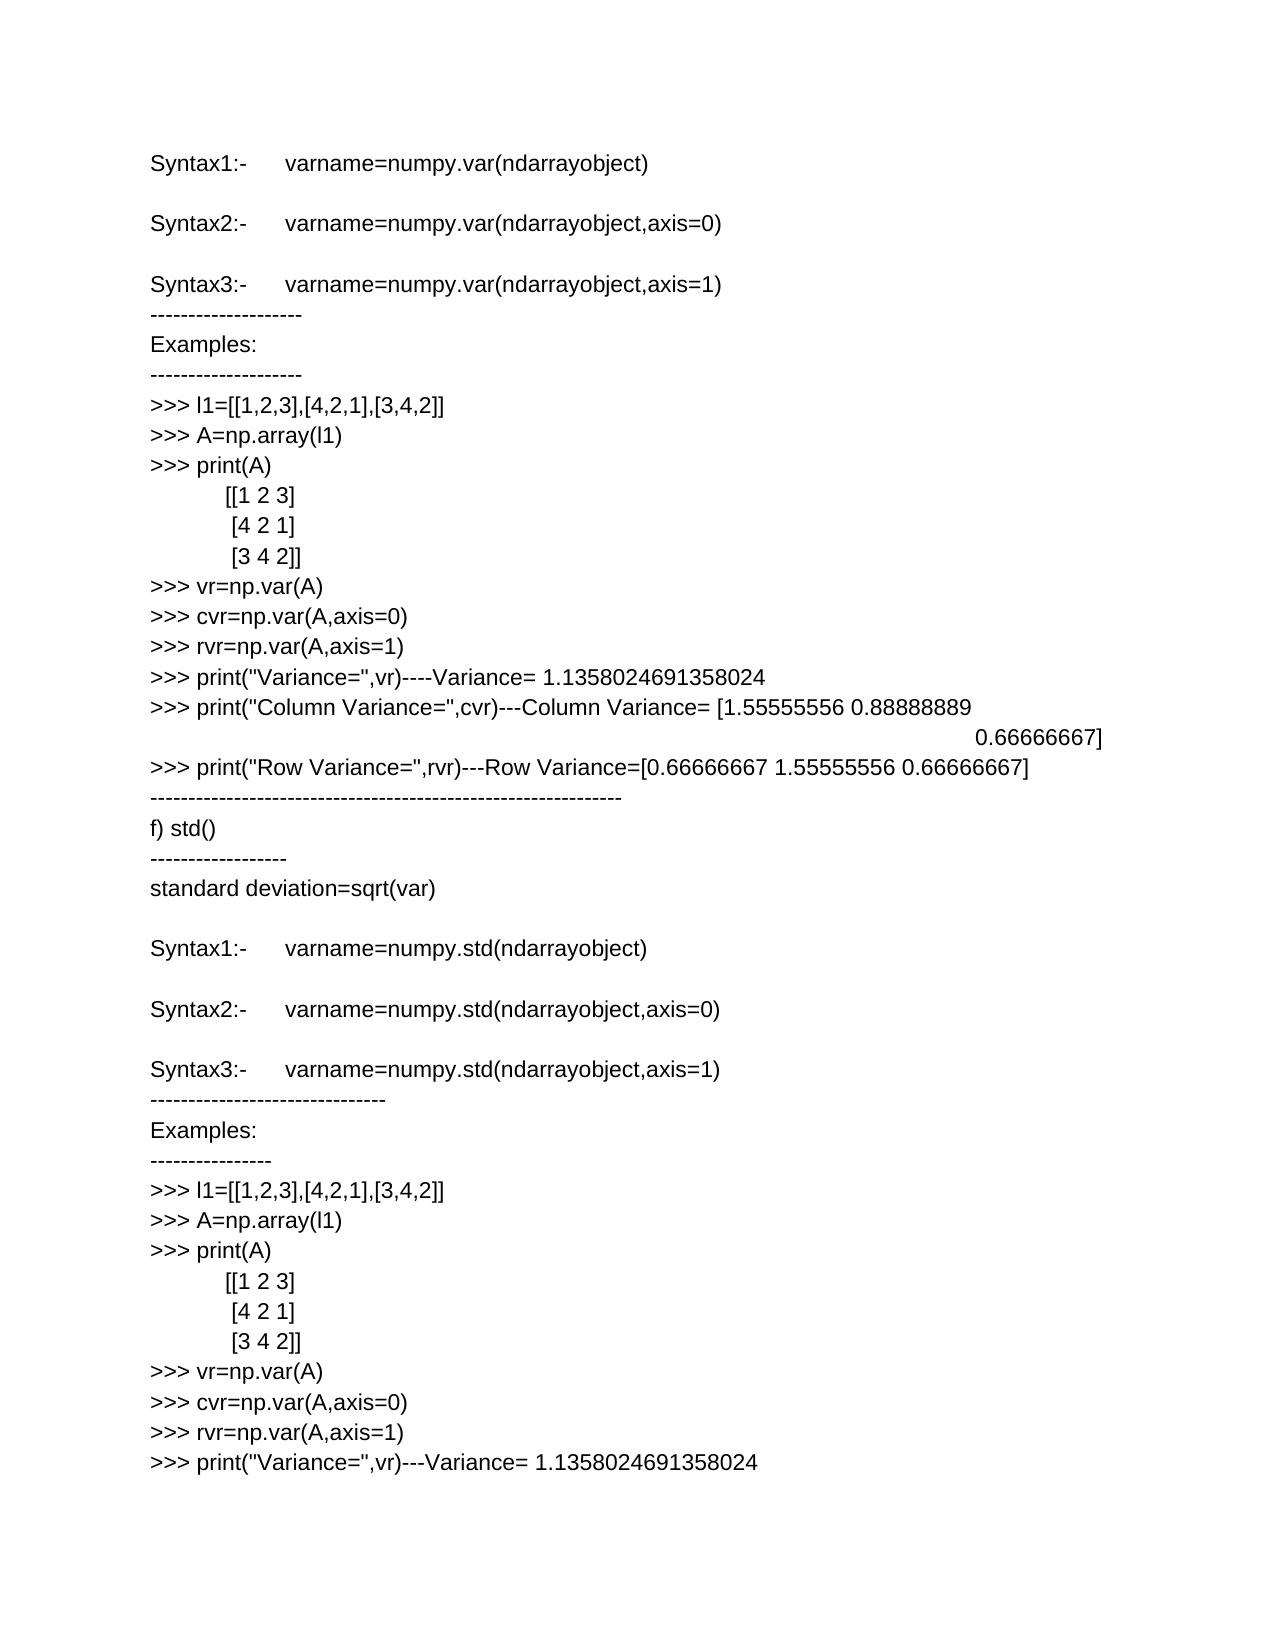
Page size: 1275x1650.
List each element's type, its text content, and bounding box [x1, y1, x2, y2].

text >>> print("Variance=",vr)---Variance= 1.1358024691358024 [150, 1449, 1125, 1475]
text Examples: [150, 331, 1125, 358]
text >>> A=np.array(l1) [150, 422, 1125, 448]
text ---------------- [150, 1147, 1125, 1173]
text >>> vr=np.var(A) [150, 1358, 1125, 1385]
text >>> print("Column Variance=",cvr)---Column Variance= [1.55555556 0.88888889 0.66666667] [150, 694, 1125, 750]
text -------------------- [150, 301, 1125, 327]
text [[1 2 3] [150, 1268, 1125, 1294]
text [[1 2 3] [150, 482, 1125, 509]
text >>> print("Row Variance=",rvr)---Row Variance=[0.66666667 1.55555556 0.66666667] [150, 754, 1125, 781]
text >>> vr=np.var(A) [150, 573, 1125, 599]
text standard deviation=sqrt(var) [150, 875, 1125, 901]
text ------------------ [150, 845, 1125, 871]
text -------------------- [150, 361, 1125, 388]
text [4 2 1] [150, 512, 1125, 539]
text >>> l1=[[1,2,3],[4,2,1],[3,4,2]] [150, 392, 1125, 418]
text Examples: [150, 1117, 1125, 1143]
text Syntax3:- varname=numpy.var(ndarrayobject,axis=1) [150, 271, 1125, 297]
text Syntax2:- varname=numpy.var(ndarrayobject,axis=0) [150, 210, 1125, 237]
text -------------------------------------------------------------- [150, 784, 1125, 811]
text >>> rvr=np.var(A,axis=1) [150, 1419, 1125, 1445]
text Syntax3:- varname=numpy.std(ndarrayobject,axis=1) [150, 1056, 1125, 1083]
text >>> rvr=np.var(A,axis=1) [150, 633, 1125, 660]
text >>> cvr=np.var(A,axis=0) [150, 603, 1125, 629]
text Syntax1:- varname=numpy.var(ndarrayobject) [150, 150, 1125, 176]
text f) std() [150, 814, 1125, 841]
text >>> l1=[[1,2,3],[4,2,1],[3,4,2]] [150, 1177, 1125, 1203]
text Syntax2:- varname=numpy.std(ndarrayobject,axis=0) [150, 996, 1125, 1022]
text Syntax1:- varname=numpy.std(ndarrayobject) [150, 935, 1125, 962]
text [3 4 2]] [150, 543, 1125, 569]
text >>> cvr=np.var(A,axis=0) [150, 1388, 1125, 1415]
text [3 4 2]] [150, 1328, 1125, 1354]
text ------------------------------- [150, 1086, 1125, 1113]
text >>> print("Variance=",vr)----Variance= 1.1358024691358024 [150, 663, 1125, 690]
text >>> A=np.array(l1) [150, 1207, 1125, 1234]
text >>> print(A) [150, 452, 1125, 478]
text >>> print(A) [150, 1237, 1125, 1264]
text [4 2 1] [150, 1298, 1125, 1324]
